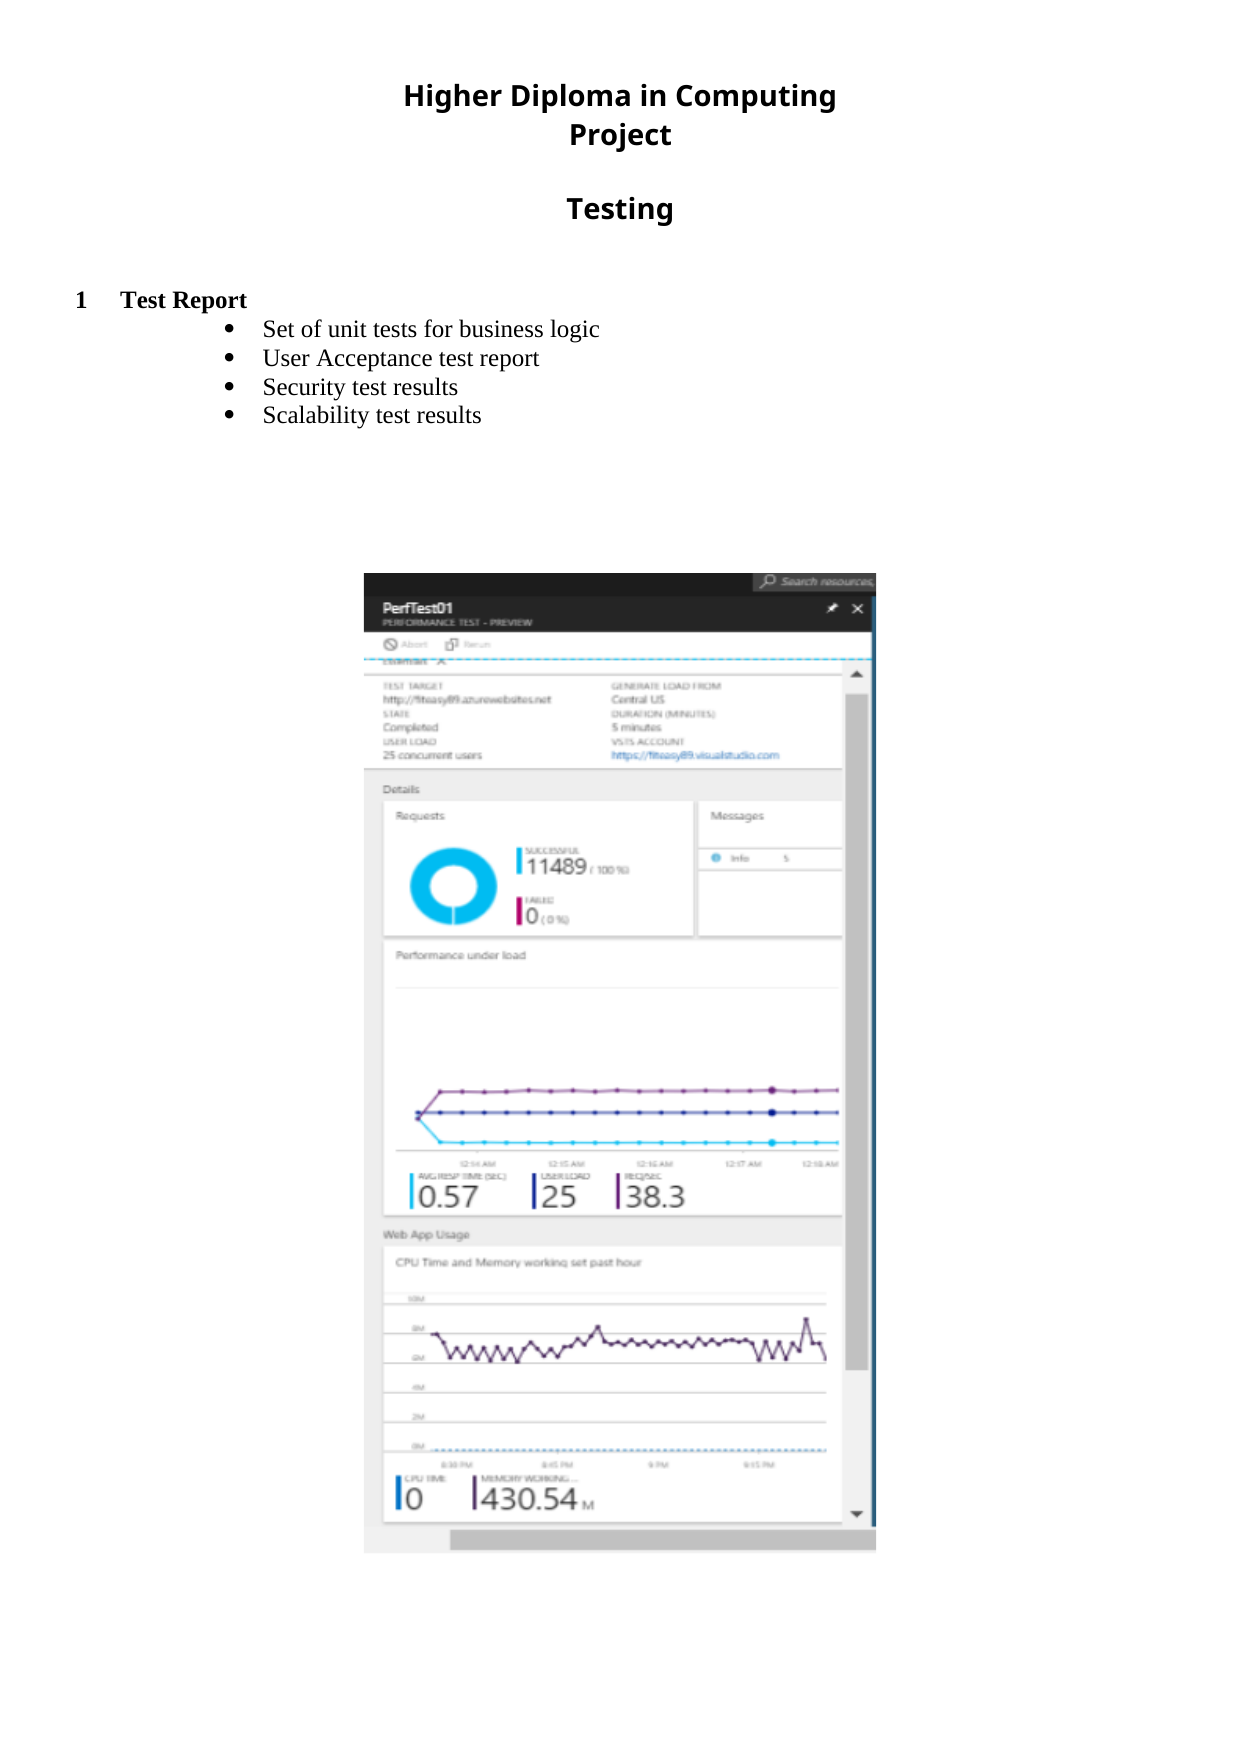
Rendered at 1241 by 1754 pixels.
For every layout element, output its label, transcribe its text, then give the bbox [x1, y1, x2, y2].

title Higher Diploma in Computing [75, 75, 1165, 115]
list Security test results [225, 372, 1165, 401]
subtitle Test Report [75, 286, 1165, 314]
picture [363, 573, 877, 1555]
list Set of unit tests for business logic [225, 314, 1165, 343]
text Testing [75, 188, 1165, 228]
list User Acceptance test report [225, 343, 1165, 372]
title Project [75, 115, 1165, 154]
list Scalability test results [225, 401, 1165, 429]
